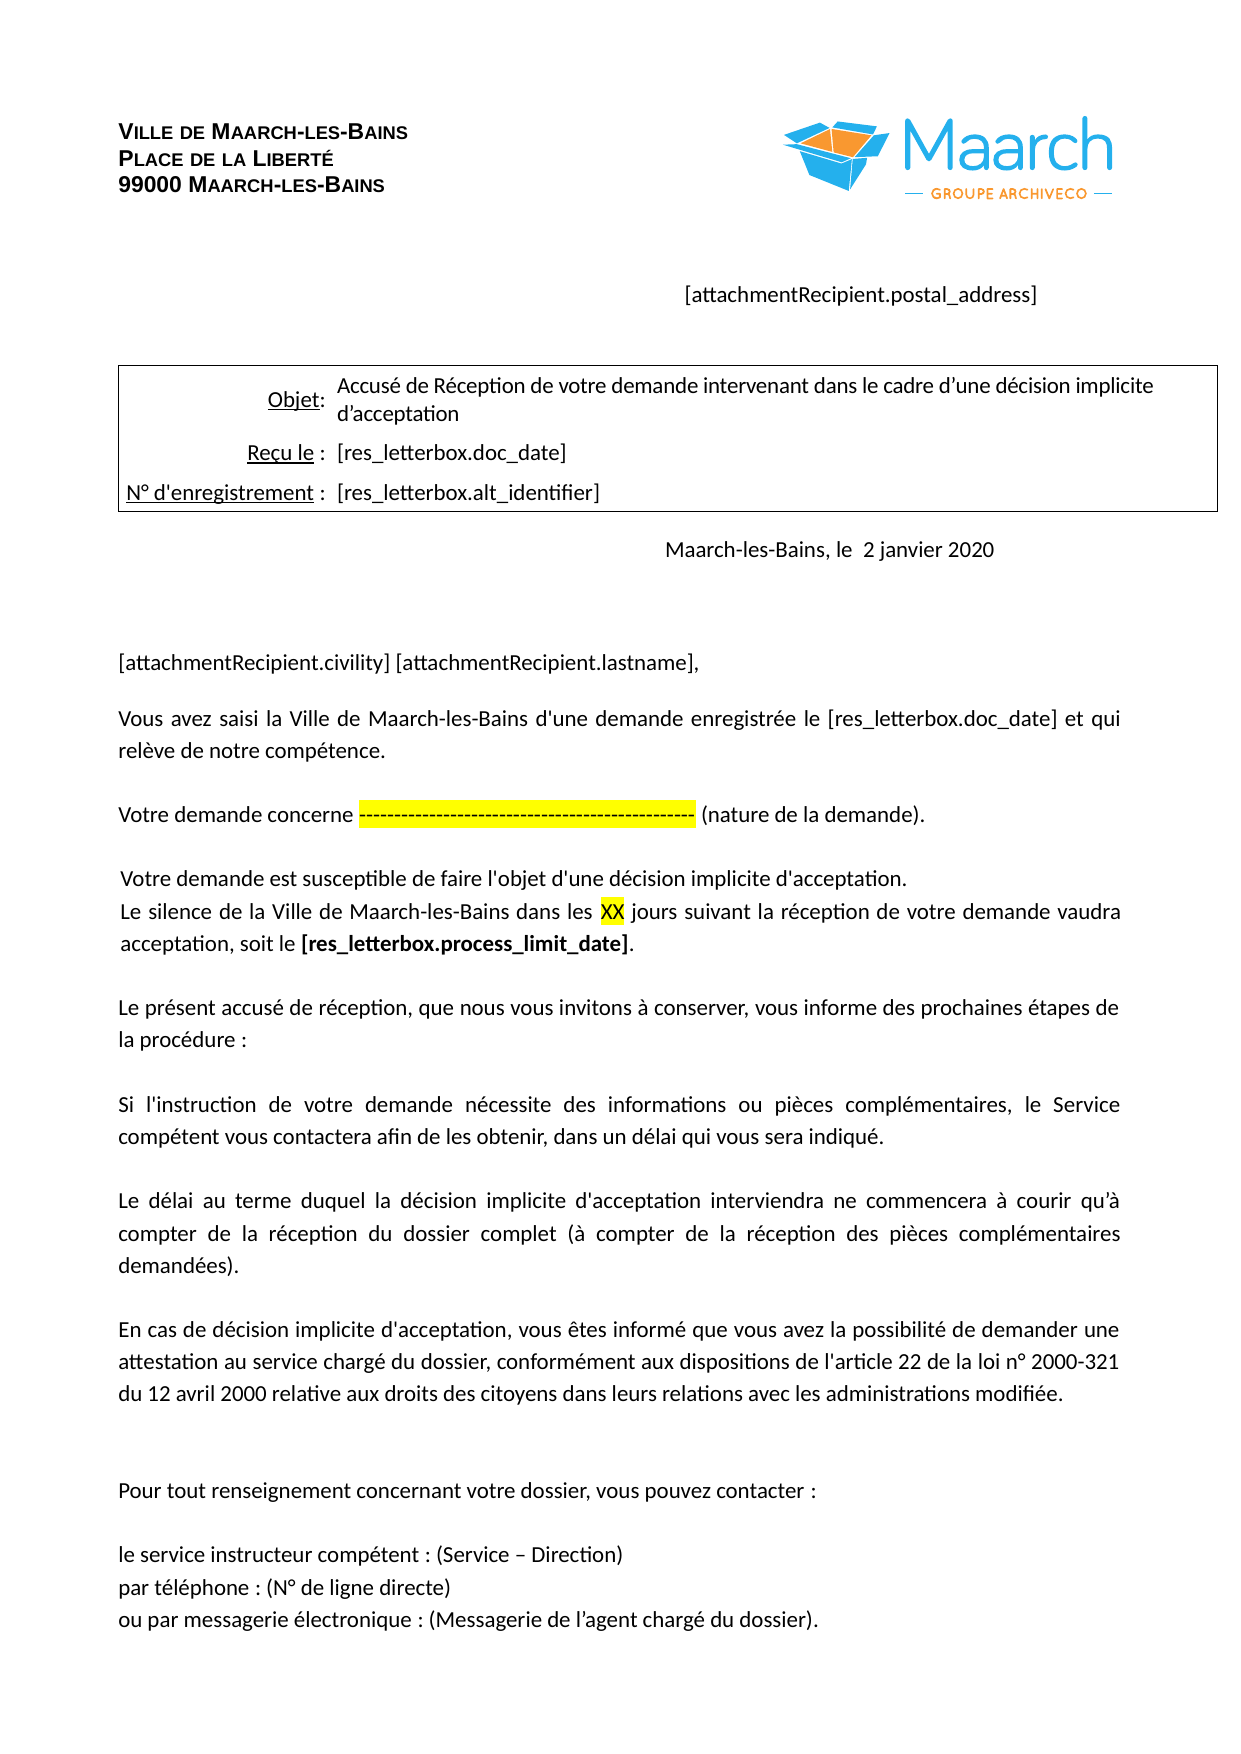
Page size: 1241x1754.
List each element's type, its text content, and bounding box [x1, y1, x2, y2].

text Vous avez saisi la Ville de Maarch-les-Bains d'une demande enregistrée le [res_letterbox.doc_date] et qui relève de notre compétence. [118, 704, 1122, 764]
table_cell Reçu le : [119, 433, 331, 472]
table_cell [res_letterbox.doc_date] [331, 433, 1217, 472]
text le service instructeur compétent : (Service – Direction) [118, 1541, 1122, 1568]
table_cell N° d'enregistrement : [119, 472, 331, 511]
table_header Objet: [119, 366, 331, 432]
text En cas de décision implicite d'acceptation, vous êtes informé que vous avez la possibilité de demander une attestation au service chargé du dossier, conformément aux dispositions de l'article 22 de la loi n° 2000-321 du 12 avril 2000 relative aux droits des citoyens dans leurs relations avec les administrations modifiée. [118, 1315, 1122, 1408]
table_header [118, 275, 679, 314]
table_cell [res_letterbox.alt_identifier] [331, 472, 1217, 511]
text Votre demande concerne ------------------------------------------------ (nature de la demande). [118, 800, 1122, 828]
text Pour tout renseignement concernant votre dossier, vous pouvez contacter : [118, 1476, 1122, 1504]
text Si l'instruction de votre demande nécessite des informations ou pièces complémentaires, le Service compétent vous contactera afin de les obtenir, dans un délai qui vous sera indiqué. [118, 1090, 1122, 1150]
text Le présent accusé de réception, que nous vous invitons à conserver, vous informe des prochaines étapes de la procédure : [118, 993, 1122, 1053]
table_header [attachmentRecipient.postal_address] [679, 275, 1217, 314]
text ou par messagerie électronique : (Messagerie de l’agent chargé du dossier). [118, 1605, 1122, 1633]
text Maarch-les-Bains, le 2 janvier 2020 [148, 536, 1122, 563]
text Le délai au terme duquel la décision implicite d'acceptation interviendra ne commencera à courir qu’à compter de la réception du dossier complet (à compter de la réception des pièces complémentaires demandées). [118, 1186, 1122, 1279]
text Le silence de la Ville de Maarch-les-Bains dans les XX jours suivant la réception de votre demande vaudra acceptation, soit le [res_letterbox.process_limit_date]. [120, 897, 1122, 957]
text Votre demande est susceptible de faire l'objet d'une décision implicite d'acceptation. [120, 864, 1122, 893]
text par téléphone : (N° de ligne directe) [118, 1573, 1122, 1601]
text [attachmentRecipient.civility] [attachmentRecipient.lastname], [118, 648, 1122, 676]
table_header Accusé de Réception de votre demande intervenant dans le cadre d’une décision implicite d’acceptation [331, 366, 1217, 432]
